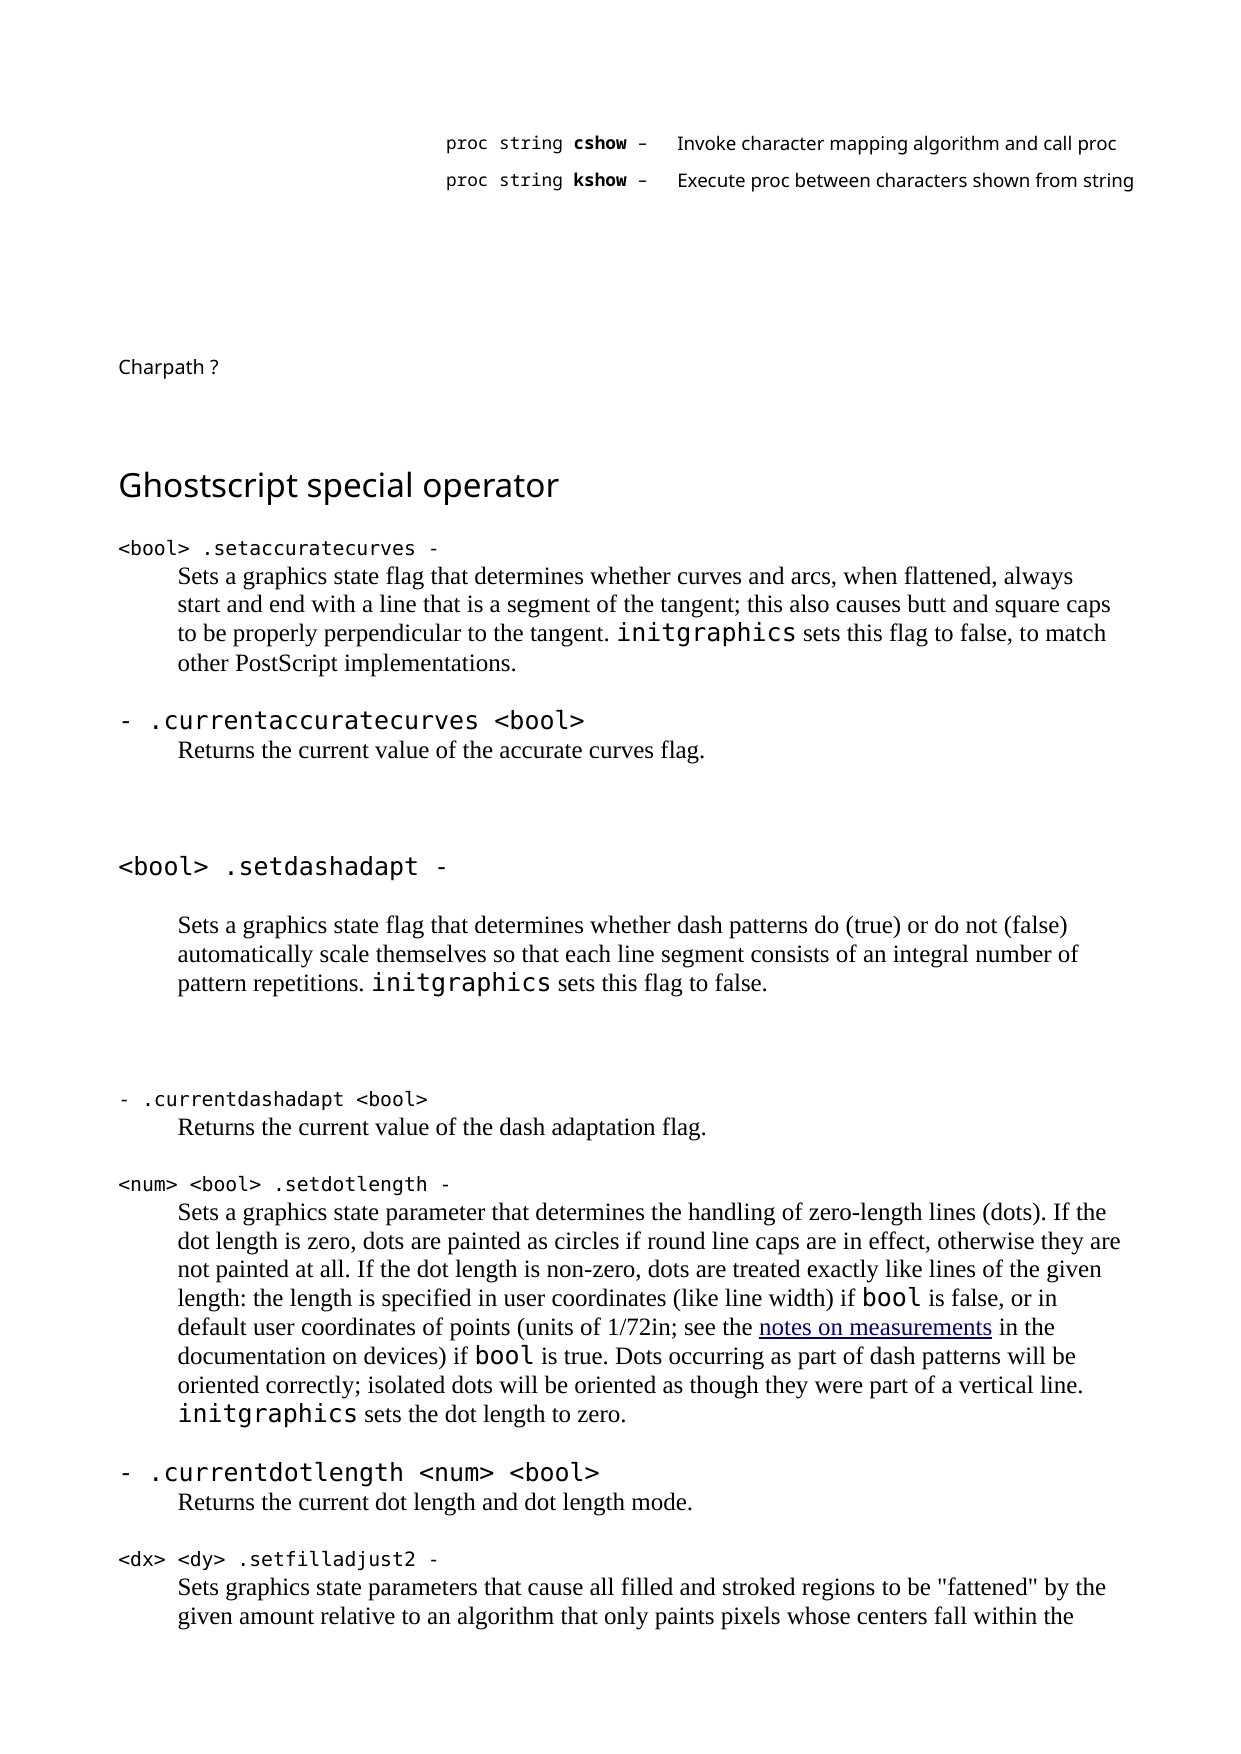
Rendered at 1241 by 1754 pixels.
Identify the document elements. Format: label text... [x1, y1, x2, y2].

table_cell [120, 193, 677, 233]
subtitle <bool> .setaccuratecurves - [118, 534, 1122, 561]
table_cell [677, 313, 1173, 353]
subtitle <bool> .setdashadapt - [118, 852, 1122, 881]
subtitle - .currentdotlength <num> <bool> [118, 1458, 1122, 1487]
subtitle - .currentdashadapt <bool> [118, 1085, 1122, 1112]
list Sets a graphics state flag that determines whether dash patterns do (true) or do not (false) automatically scale themselves so that each line segment consists of an integral number of pattern repetitions. initgraphics sets this flag to false. [177, 910, 1122, 997]
subtitle <dx> <dy> .setfilladjust2 - [118, 1546, 1122, 1572]
list Returns the current value of the dash adaptation flag. [177, 1112, 1122, 1141]
text Ghostscript special operator [118, 461, 1122, 507]
list Sets a graphics state flag that determines whether curves and arcs, when flattened, always start and end with a line that is a segment of the tangent; this also causes butt and square caps to be properly perpendicular to the tangent. initgraphics sets this flag to false, to match other PostScript implementations. [177, 561, 1122, 676]
list Returns the current dot length and dot length mode. [177, 1487, 1122, 1516]
table_cell proc string cshow – [120, 118, 677, 155]
subtitle <num> <bool> .setdotlength - [118, 1170, 1122, 1197]
table_cell [120, 233, 677, 273]
subtitle - .currentaccuratecurves <bool> [118, 706, 1122, 735]
table_cell [677, 233, 1173, 273]
table_cell Execute proc between characters shown from string [677, 155, 1173, 193]
list Sets a graphics state parameter that determines the handling of zero-length lines (dots). If the dot length is zero, dots are painted as circles if round line caps are in effect, otherwise they are not painted at all. If the dot length is non-zero, dots are treated exactly like lines of the given length: the length is specified in user coordinates (like line width) if bool is false, or in default user coordinates of points (units of 1/72in; see the notes on measurements in the documentation on devices) if bool is true. Dots occurring as part of dash patterns will be oriented correctly; isolated dots will be oriented as though they were part of a vertical line. initgraphics sets the dot length to zero. [177, 1197, 1122, 1428]
table_cell Invoke character mapping algorithm and call proc [677, 118, 1173, 155]
table_cell [677, 273, 1173, 313]
table_cell [120, 313, 677, 353]
text Charpath ? [118, 353, 1122, 381]
table_cell proc string kshow – [120, 155, 677, 193]
list Returns the current value of the accurate curves flag. [177, 735, 1122, 764]
list Sets graphics state parameters that cause all filled and stroked regions to be "fattened" by the given amount relative to an algorithm that only paints pixels whose centers fall within the [177, 1572, 1122, 1630]
table_cell [677, 193, 1173, 233]
table_cell [120, 273, 677, 313]
